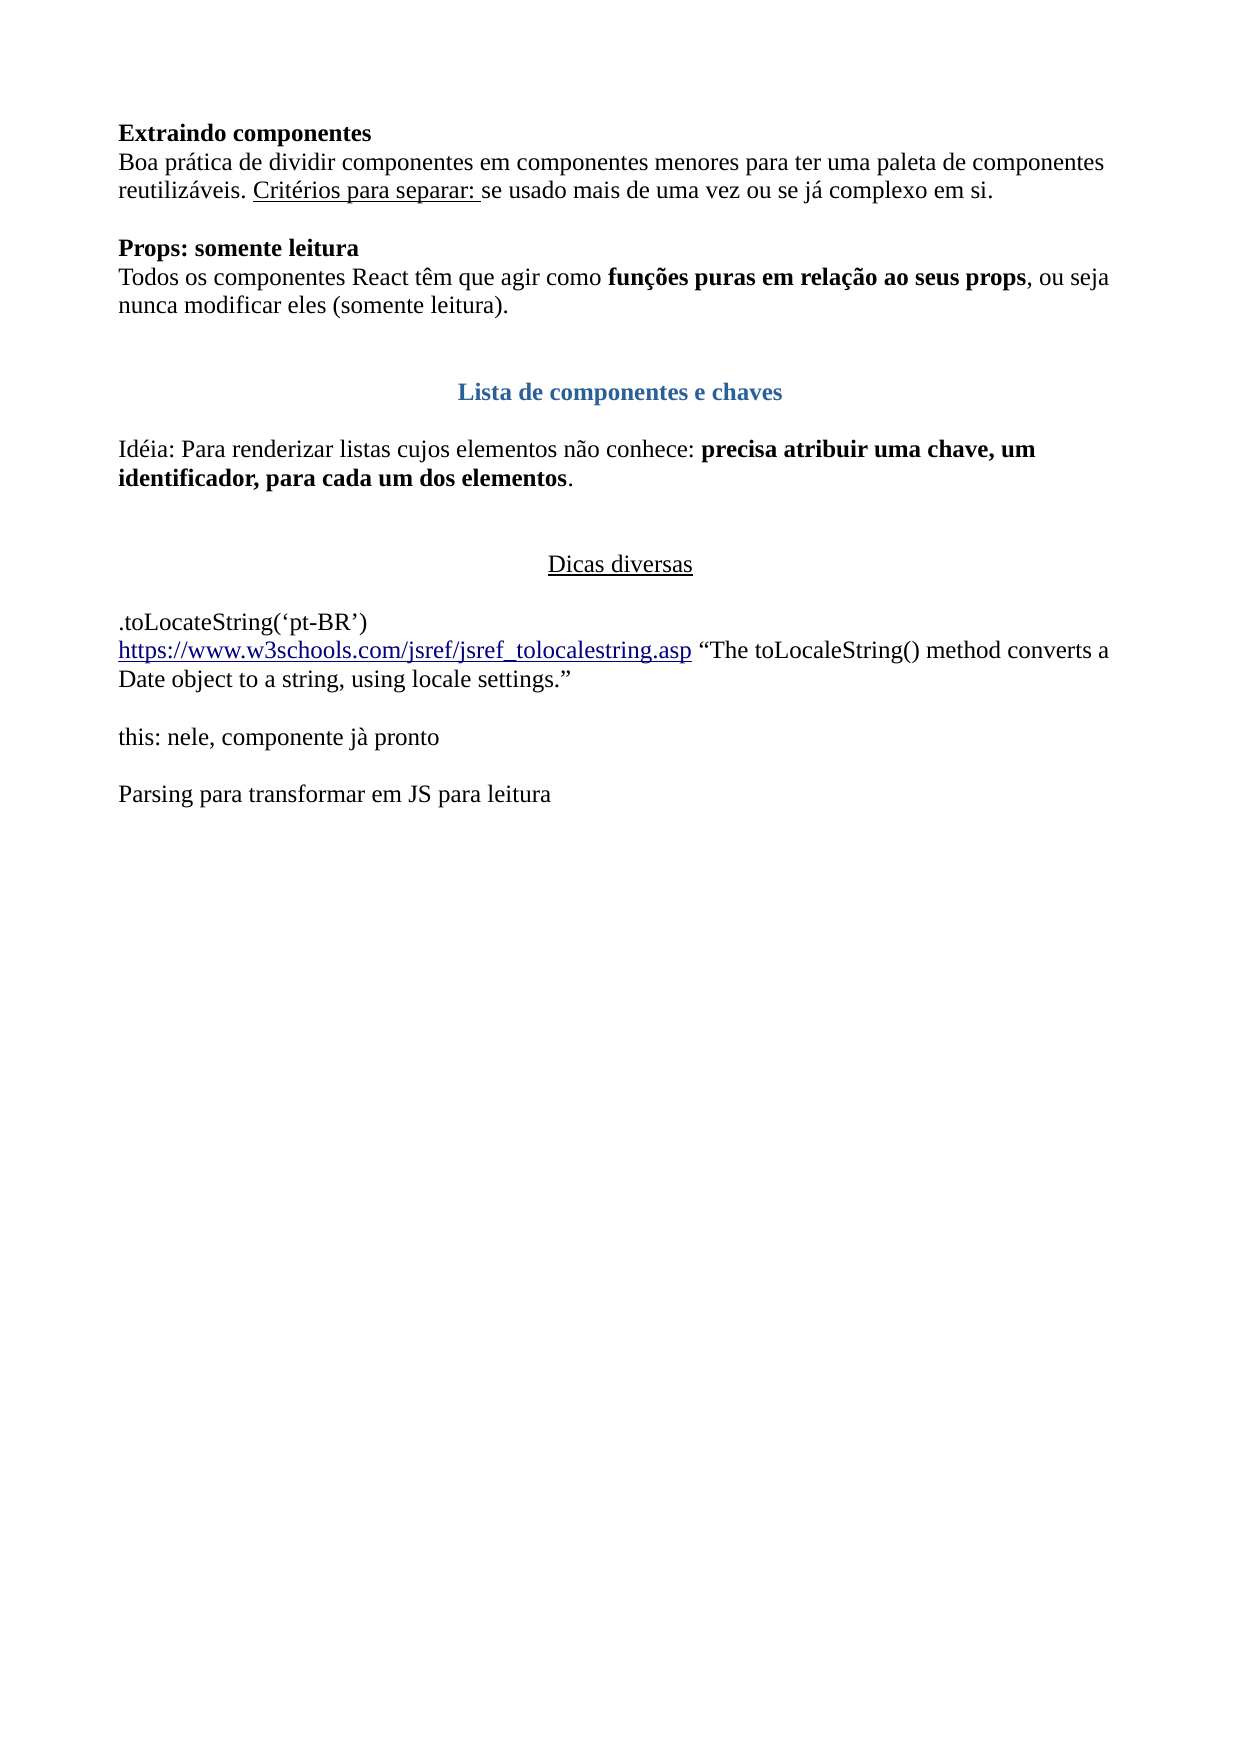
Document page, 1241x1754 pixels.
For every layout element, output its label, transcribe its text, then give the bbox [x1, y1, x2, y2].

text https://www.w3schools.com/jsref/jsref_tolocalestring.asp “The toLocaleString() method converts a Date object to a string, using locale settings.” [118, 636, 1122, 693]
text this: nele, componente jà pronto [118, 722, 1122, 751]
text Idéia: Para renderizar listas cujos elementos não conhece: precisa atribuir uma chave, um identificador, para cada um dos elementos. [118, 434, 1122, 492]
text Lista de componentes e chaves [118, 377, 1122, 406]
text .toLocateString(‘pt-BR’) [118, 607, 1122, 636]
text Dicas diversas [118, 549, 1122, 578]
text Parsing para transformar em JS para leitura [118, 779, 1122, 808]
text Props: somente leitura [118, 233, 1122, 262]
text Todos os componentes React têm que agir como funções puras em relação ao seus props, ou seja nunca modificar eles (somente leitura). [118, 262, 1122, 319]
text Extraindo componentes [118, 118, 1122, 147]
text Boa prática de dividir componentes em componentes menores para ter uma paleta de componentes reutilizáveis. Critérios para separar: se usado mais de uma vez ou se já complexo em si. [118, 147, 1122, 204]
